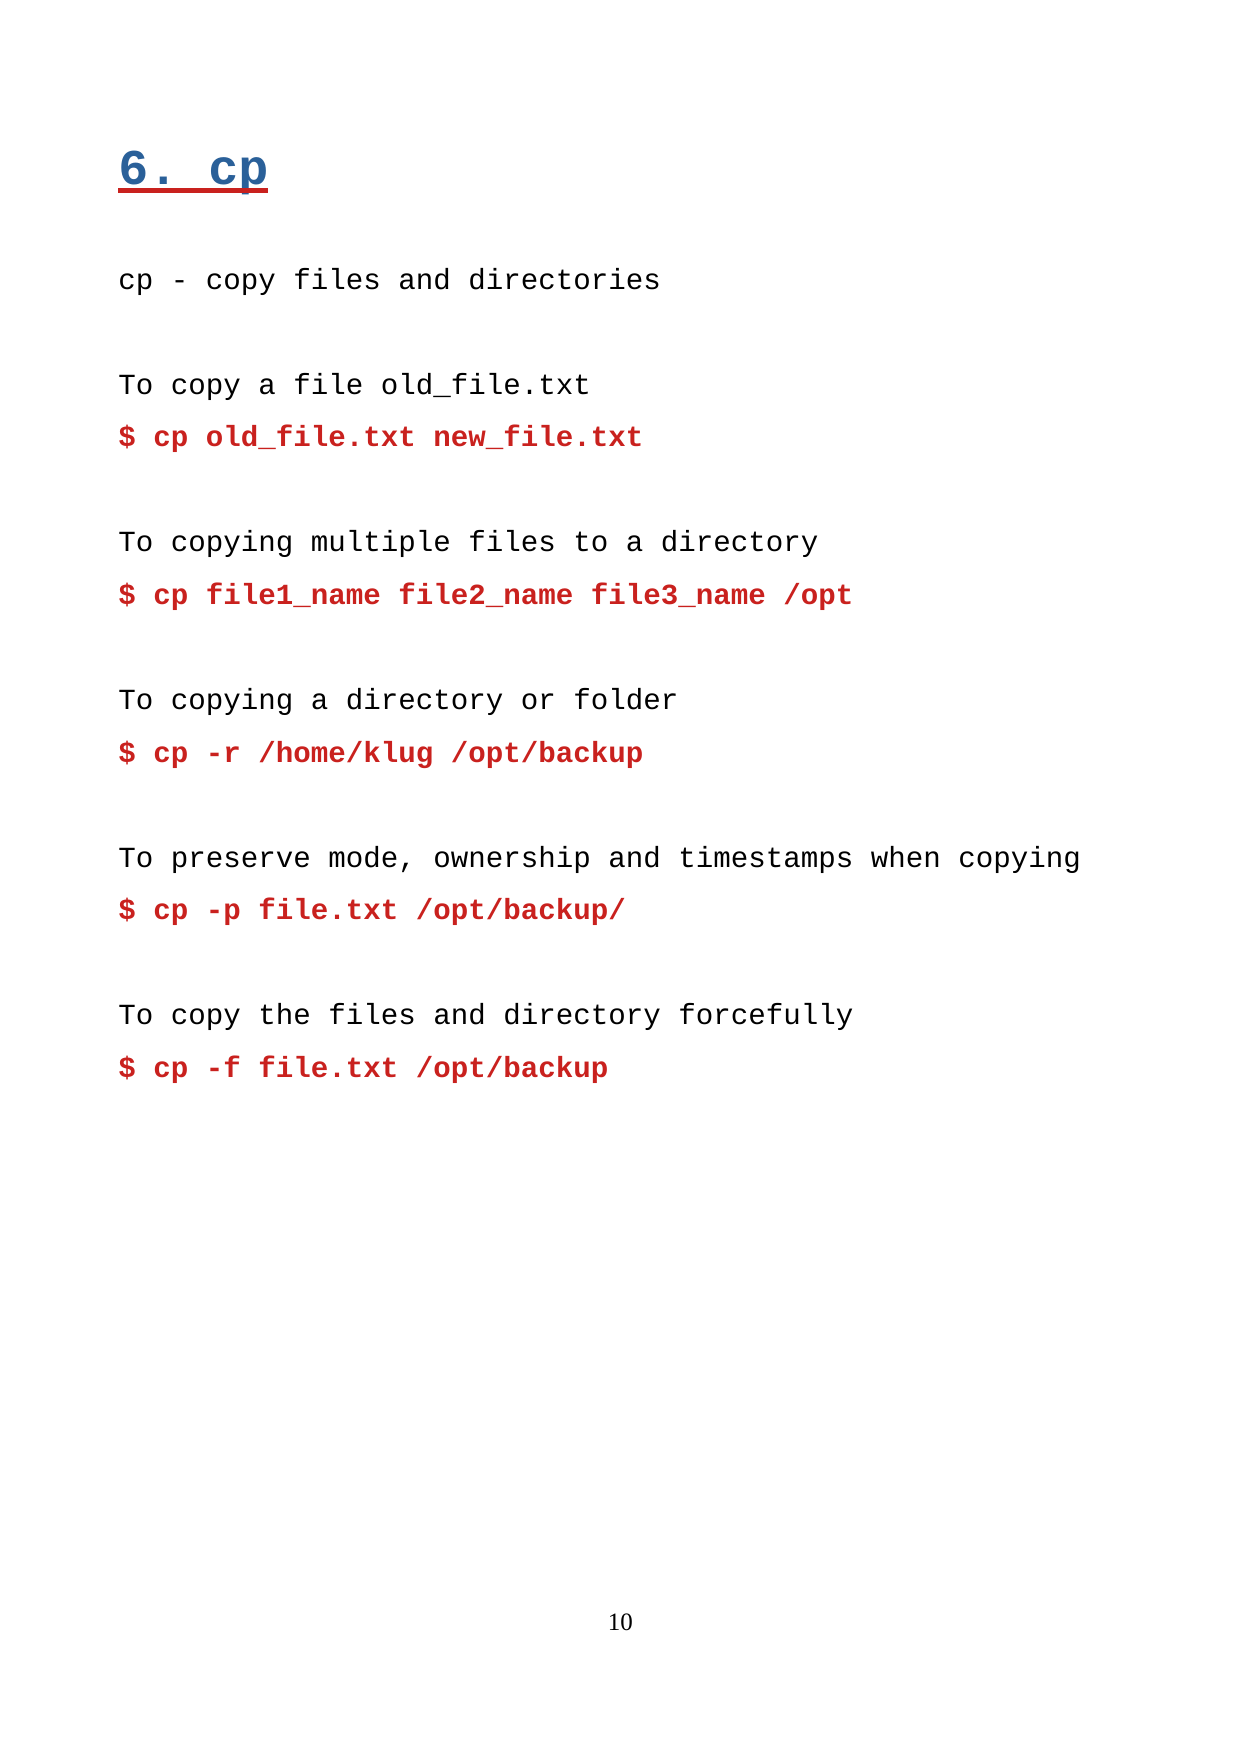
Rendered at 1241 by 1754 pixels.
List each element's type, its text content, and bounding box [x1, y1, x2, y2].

text $ cp -r /home/klug /opt/backup [118, 738, 1122, 771]
text To copying a directory or folder [118, 685, 1122, 718]
text To copy the files and directory forcefully [118, 1000, 1122, 1033]
text To copying multiple files to a directory [118, 528, 1122, 561]
text $ cp -p file.txt /opt/backup/ [118, 895, 1122, 928]
text $ cp -f file.txt /opt/backup [118, 1053, 1122, 1086]
text $ cp file1_name file2_name file3_name /opt [118, 580, 1122, 613]
text To copy a file old_file.txt [118, 370, 1122, 403]
text cp - copy files and directories [118, 265, 1122, 298]
subtitle 6. cp [118, 143, 1122, 200]
text $ cp old_file.txt new_file.txt [118, 422, 1122, 456]
text To preserve mode, ownership and timestamps when copying [118, 843, 1122, 876]
